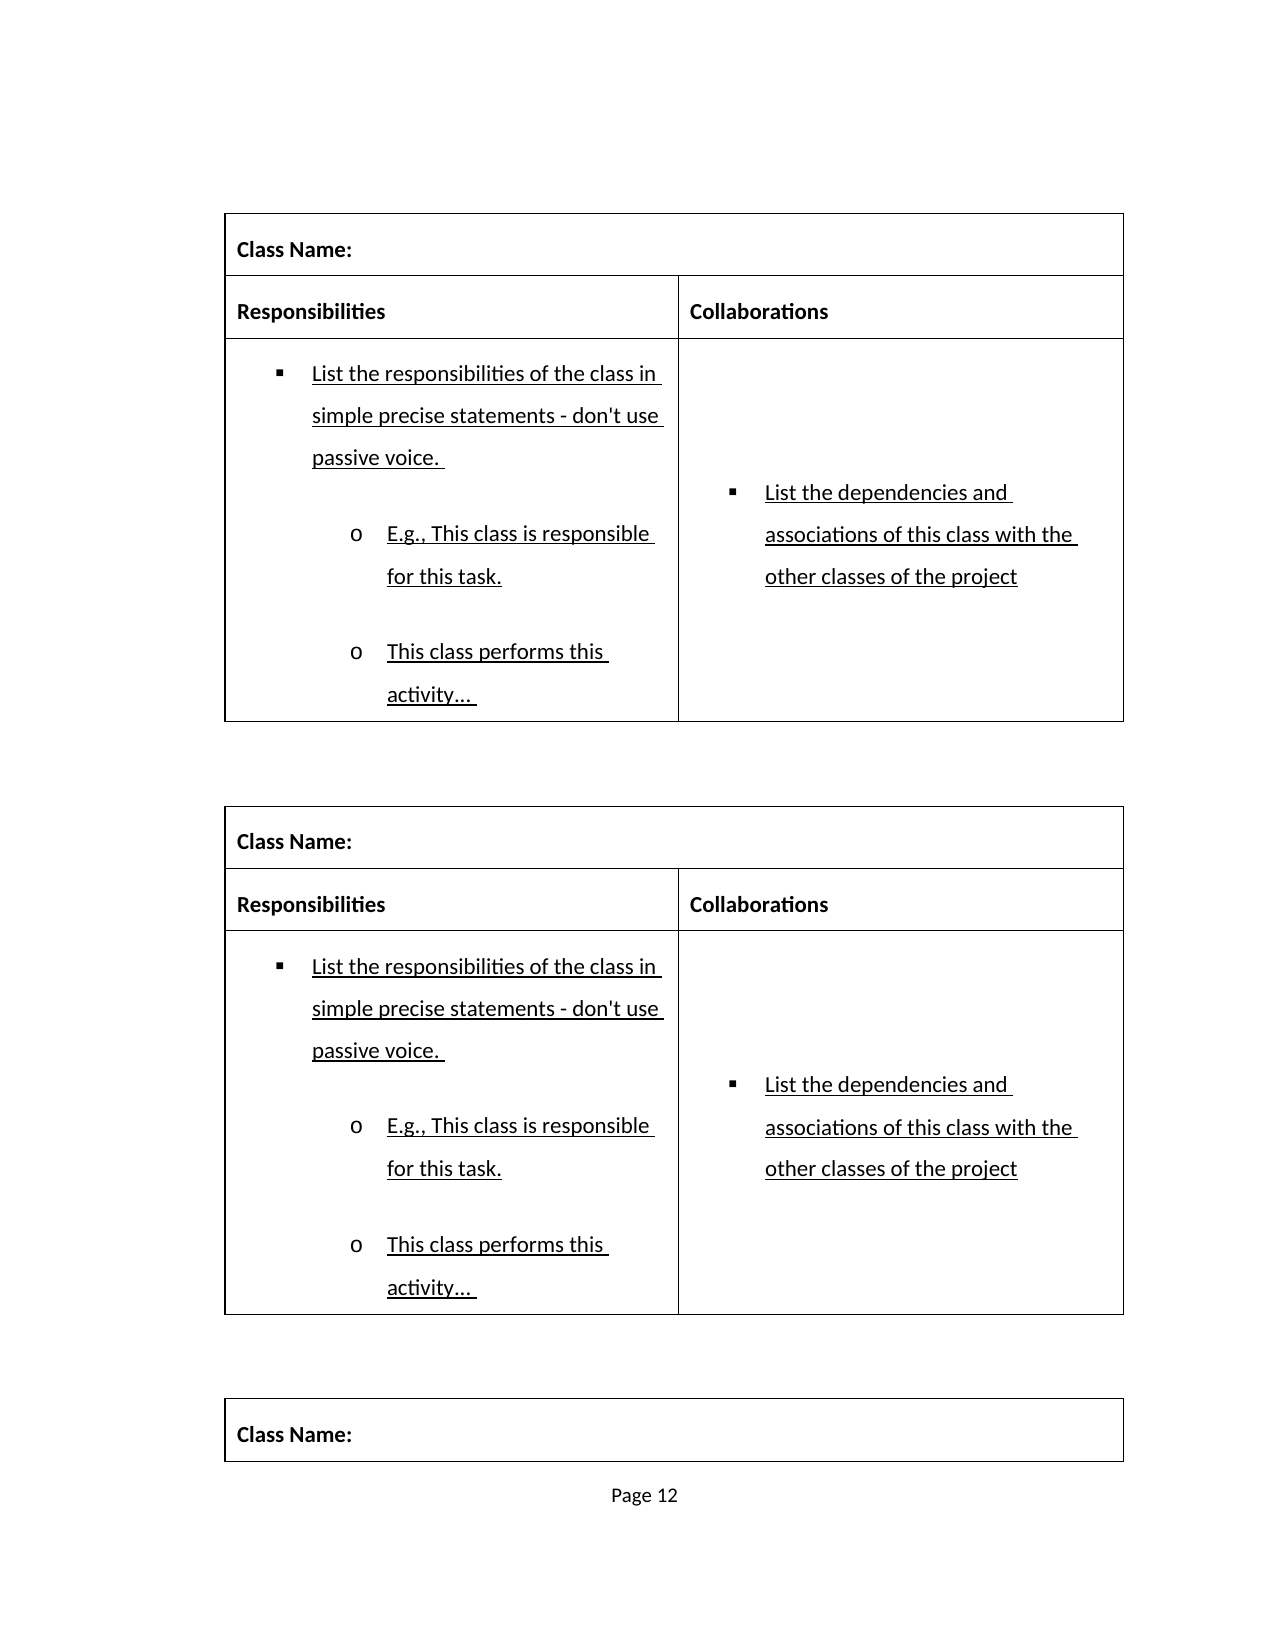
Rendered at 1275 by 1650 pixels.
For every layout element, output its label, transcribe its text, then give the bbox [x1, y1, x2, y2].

table_cell Responsibilities [226, 869, 678, 930]
table_cell Collaborations [679, 276, 1123, 338]
table_cell Responsibilities [226, 276, 678, 338]
table_cell List the dependencies and associations of this class with the other classes of the project [679, 339, 1123, 721]
table_cell List the responsibilities of the class in simple precise statements - don't use passive voice. E.g., This class is responsible for this task. This class performs this activity... [226, 931, 678, 1313]
table_header Class Name: [226, 1399, 1123, 1461]
table_header Class Name: [226, 807, 1123, 868]
table_cell List the dependencies and associations of this class with the other classes of the project [679, 931, 1123, 1313]
table_header Class Name: [226, 214, 1123, 275]
table_cell Collaborations [679, 869, 1123, 930]
table_cell List the responsibilities of the class in simple precise statements - don't use passive voice. E.g., This class is responsible for this task. This class performs this activity... [226, 339, 678, 721]
